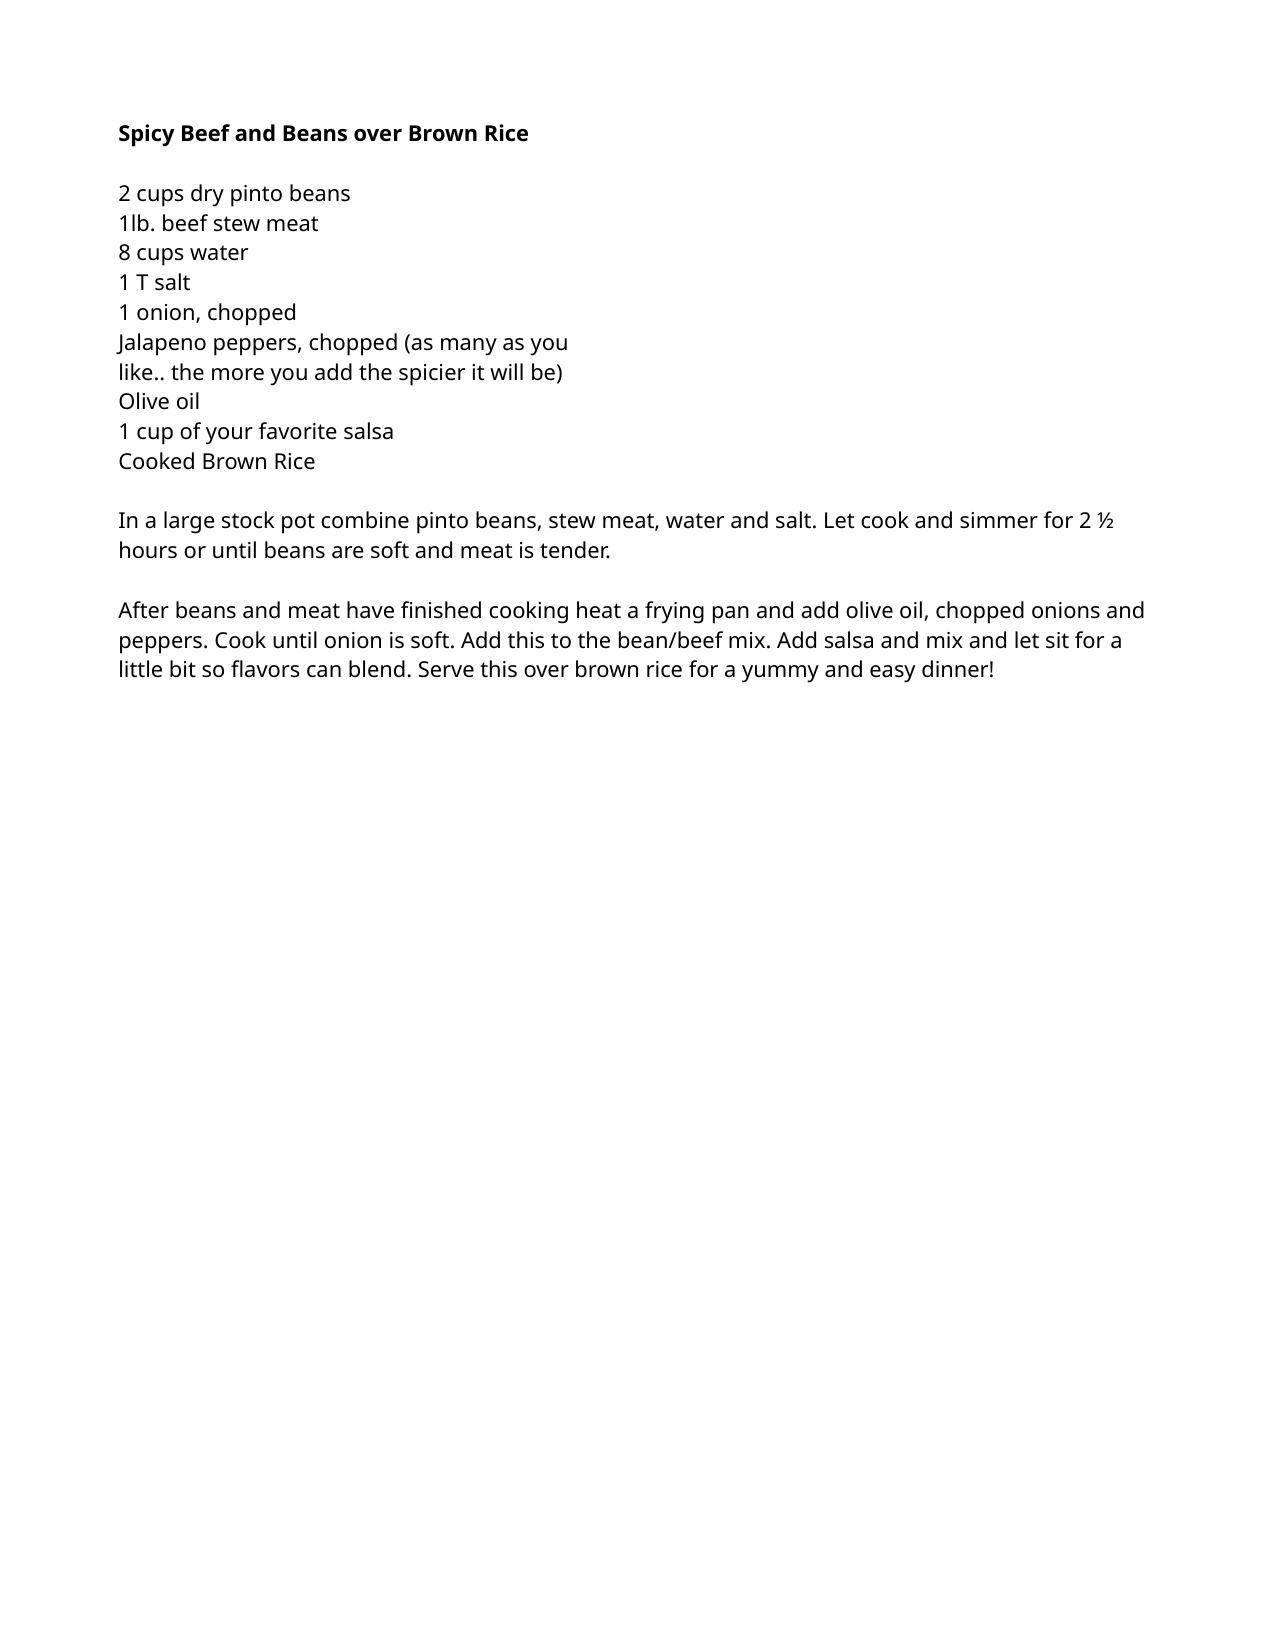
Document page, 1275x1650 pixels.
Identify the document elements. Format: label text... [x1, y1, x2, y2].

text 2 cups dry pinto beans [118, 178, 1157, 207]
text 8 cups water [118, 237, 1157, 267]
text like.. the more you add the spicier it will be) [118, 356, 1157, 386]
text peppers. Cook until onion is soft. Add this to the bean/beef mix. Add salsa and mix and let sit for a [118, 624, 1157, 654]
text Olive oil [118, 386, 1157, 416]
text 1lb. beef stew meat [118, 207, 1157, 237]
text After beans and meat have finished cooking heat a frying pan and add olive oil, chopped onions and [118, 595, 1157, 624]
text In a large stock pot combine pinto beans, stew meat, water and salt. Let cook and simmer for 2 ½ [118, 505, 1157, 535]
text hours or until beans are soft and meat is tender. [118, 535, 1157, 565]
text Jalapeno peppers, chopped (as many as you [118, 327, 1157, 356]
text Cooked Brown Rice [118, 446, 1157, 476]
text Spicy Beef and Beans over Brown Rice [118, 118, 1157, 148]
text little bit so flavors can blend. Serve this over brown rice for a yummy and easy dinner! [118, 654, 1157, 684]
text 1 onion, chopped [118, 297, 1157, 327]
text 1 T salt [118, 267, 1157, 297]
text 1 cup of your favorite salsa [118, 416, 1157, 446]
